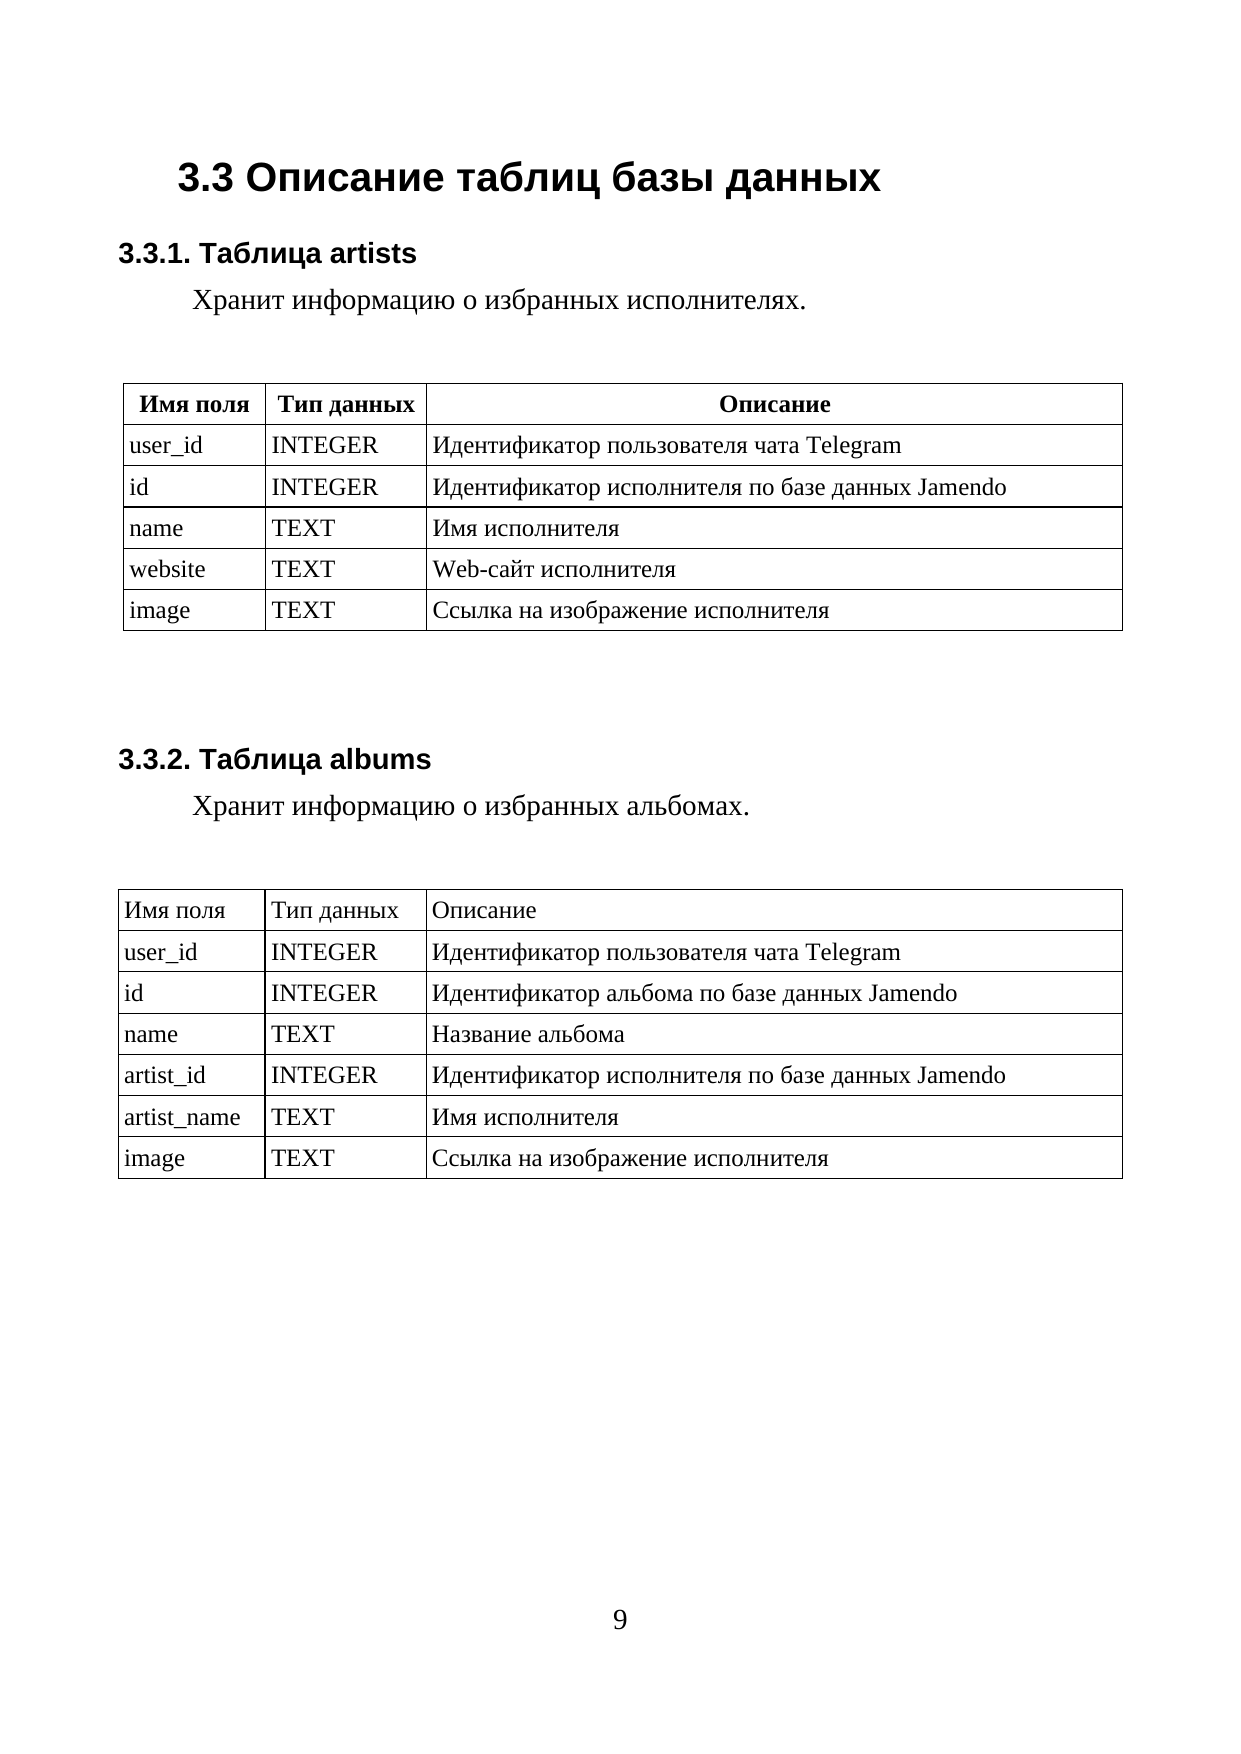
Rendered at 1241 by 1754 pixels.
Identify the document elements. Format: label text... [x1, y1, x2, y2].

table_header Описание [427, 890, 1122, 930]
table_cell INTEGER [266, 1055, 426, 1095]
table_cell TEXT [266, 1014, 426, 1054]
table_cell Имя исполнителя [427, 508, 1122, 548]
text Хранит информацию о избранных исполнителях. [118, 282, 1122, 316]
table_cell INTEGER [266, 425, 426, 465]
table_cell Идентификатор исполнителя по базе данных Jamendo [427, 1055, 1122, 1095]
table_header Имя поля [124, 384, 265, 424]
table_header Имя поля [119, 890, 264, 930]
table_cell id [124, 466, 265, 506]
table_cell Web-сайт исполнителя [427, 549, 1122, 589]
subtitle 3.3.2. Таблица albums [118, 742, 1122, 776]
table_cell Имя исполнителя [427, 1096, 1122, 1136]
subtitle 3.3 Описание таблиц базы данных [177, 153, 1122, 201]
subtitle 3.3.1. Таблица artists [118, 236, 1122, 269]
table_cell TEXT [266, 549, 426, 589]
table_cell TEXT [266, 1137, 426, 1177]
table_cell TEXT [266, 508, 426, 548]
table_cell name [119, 1014, 264, 1054]
table_cell artist_name [119, 1096, 264, 1136]
table_header Тип данных [266, 890, 426, 930]
table_cell INTEGER [266, 931, 426, 971]
table_cell INTEGER [266, 972, 426, 1012]
table_cell name [124, 508, 265, 548]
table_cell Идентификатор пользователя чата Telegram [427, 425, 1122, 465]
table_cell website [124, 549, 265, 589]
table_header Тип данных [266, 384, 426, 424]
table_cell image [124, 590, 265, 630]
table_cell user_id [124, 425, 265, 465]
table_cell Ссылка на изображение исполнителя [427, 1137, 1122, 1177]
table_cell id [119, 972, 264, 1012]
table_cell Идентификатор пользователя чата Telegram [427, 931, 1122, 971]
table_cell TEXT [266, 1096, 426, 1136]
table_cell INTEGER [266, 466, 426, 506]
table_cell Идентификатор исполнителя по базе данных Jamendo [427, 466, 1122, 506]
table_header Описание [427, 384, 1122, 424]
table_cell image [119, 1137, 264, 1177]
text Хранит информацию о избранных альбомах. [118, 788, 1122, 822]
table_cell Название альбома [427, 1014, 1122, 1054]
table_cell Ссылка на изображение исполнителя [427, 590, 1122, 630]
table_cell artist_id [119, 1055, 264, 1095]
table_cell TEXT [266, 590, 426, 630]
table_cell user_id [119, 931, 264, 971]
table_cell Идентификатор альбома по базе данных Jamendo [427, 972, 1122, 1012]
